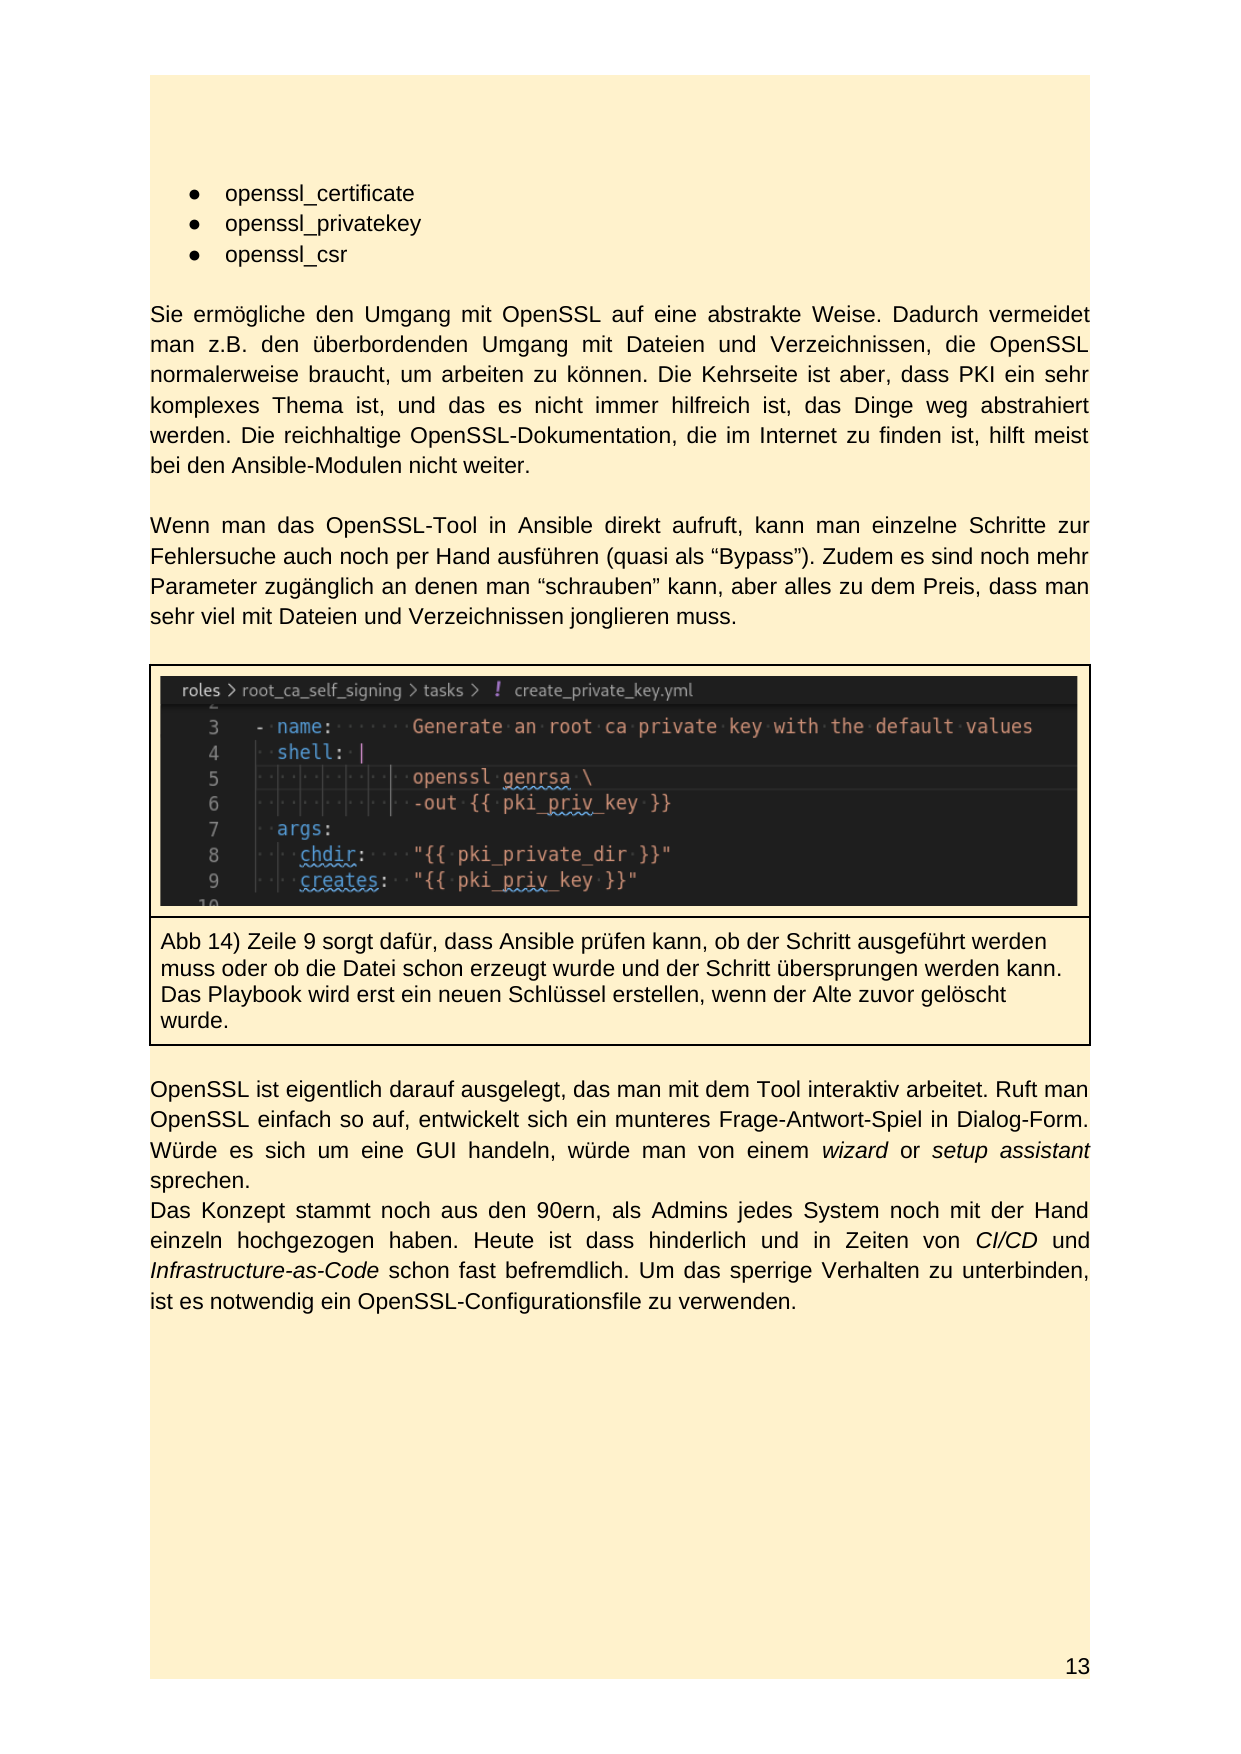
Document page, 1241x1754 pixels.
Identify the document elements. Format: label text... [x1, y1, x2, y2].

picture [160, 676, 1078, 906]
text OpenSSL ist eigentlich darauf ausgelegt, das man mit dem Tool interaktiv arbeitet. Ruft man OpenSSL einfach so auf, entwickelt sich ein munteres Frage-Antwort-Spiel in Dialog-Form. Würde es sich um eine GUI handeln, würde man von einem wizard or setup assistant sprechen. [150, 1076, 1090, 1193]
text Sie ermögliche den Umgang mit OpenSSL auf eine abstrakte Weise. Dadurch vermeidet man z.B. den überbordenden Umgang mit Dateien und Verzeichnissen, die OpenSSL normalerweise braucht, um arbeiten zu können. Die Kehrseite ist aber, dass PKI ein sehr komplexes Thema ist, und das es nicht immer hilfreich ist, das Dinge weg abstrahiert werden. Die reichhaltige OpenSSL-Dokumentation, die im Internet zu finden ist, hilft meist bei den Ansible-Modulen nicht weiter. [150, 301, 1090, 478]
table_header [151, 666, 1089, 916]
list openssl_csr [187, 241, 1090, 267]
list openssl_privatekey [187, 210, 1090, 237]
text Wenn man das OpenSSL-Tool in Ansible direkt aufruft, kann man einzelne Schritte zur Fehlersuche auch noch per Hand ausführen (quasi als “Bypass”). Zudem es sind noch mehr Parameter zugänglich an denen man “schrauben” kann, aber alles zu dem Preis, dass man sehr viel mit Dateien und Verzeichnissen jonglieren muss. [150, 512, 1090, 629]
text Das Konzept stammt noch aus den 90ern, als Admins jedes System noch mit der Hand einzeln hochgezogen haben. Heute ist dass hinderlich und in Zeiten von CI/CD und Infrastructure-as-Code schon fast befremdlich. Um das sperrige Verhalten zu unterbinden, ist es notwendig ein OpenSSL-Configurationsfile zu verwenden. [150, 1197, 1090, 1314]
table_cell Abb 14) Zeile 9 sorgt dafür, dass Ansible prüfen kann, ob der Schritt ausgeführt werden muss oder ob die Datei schon erzeugt wurde und der Schritt übersprungen werden kann. Das Playbook wird erst ein neuen Schlüssel erstellen, wenn der Alte zuvor gelöscht wurde. [151, 918, 1089, 1044]
list openssl_certificate [187, 180, 1090, 207]
